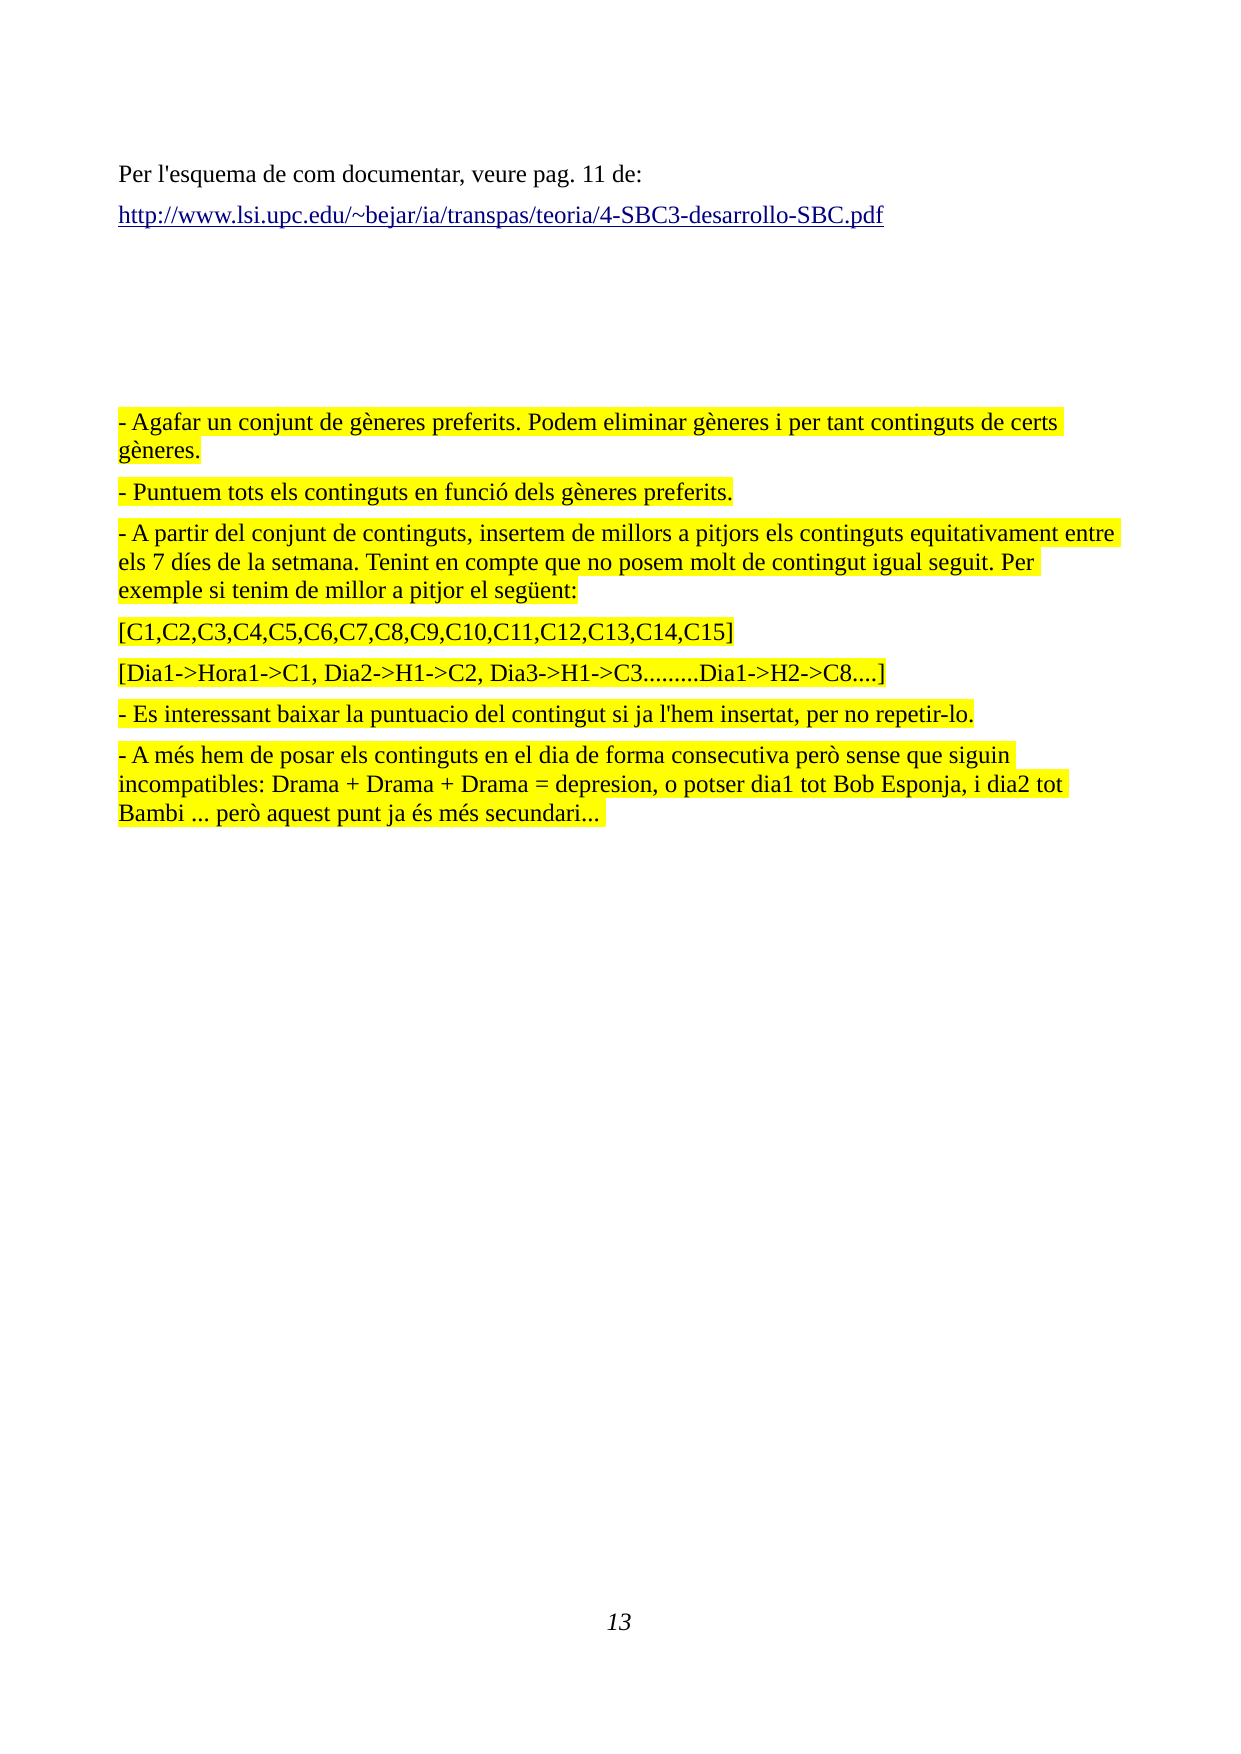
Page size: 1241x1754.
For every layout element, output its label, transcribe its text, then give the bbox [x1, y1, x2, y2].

text - Agafar un conjunt de gèneres preferits. Podem eliminar gèneres i per tant continguts de certs gèneres. [118, 407, 1122, 464]
text Per l'esquema de com documentar, veure pag. 11 de: [118, 159, 1122, 188]
text - Es interessant baixar la puntuacio del contingut si ja l'hem insertat, per no repetir-lo. [118, 699, 1122, 728]
text - Puntuem tots els continguts en funció dels gèneres preferits. [118, 477, 1122, 506]
text - A més hem de posar els continguts en el dia de forma consecutiva però sense que siguin incompatibles: Drama + Drama + Drama = depresion, o potser dia1 tot Bob Esponja, i dia2 tot Bambi ... però aquest punt ja és més secundari... [118, 741, 1122, 827]
text http://www.lsi.upc.edu/~bejar/ia/transpas/teoria/4-SBC3-desarrollo-SBC.pdf [118, 201, 1122, 229]
text [C1,C2,C3,C4,C5,C6,C7,C8,C9,C10,C11,C12,C13,C14,C15] [118, 617, 1122, 646]
text - A partir del conjunt de continguts, insertem de millors a pitjors els continguts equitativament entre els 7 díes de la setmana. Tenint en compte que no posem molt de contingut igual seguit. Per exemple si tenim de millor a pitjor el següent: [118, 518, 1122, 604]
text [Dia1->Hora1->C1, Dia2->H1->C2, Dia3->H1->C3.........Dia1->H2->C8....] [118, 658, 1122, 687]
